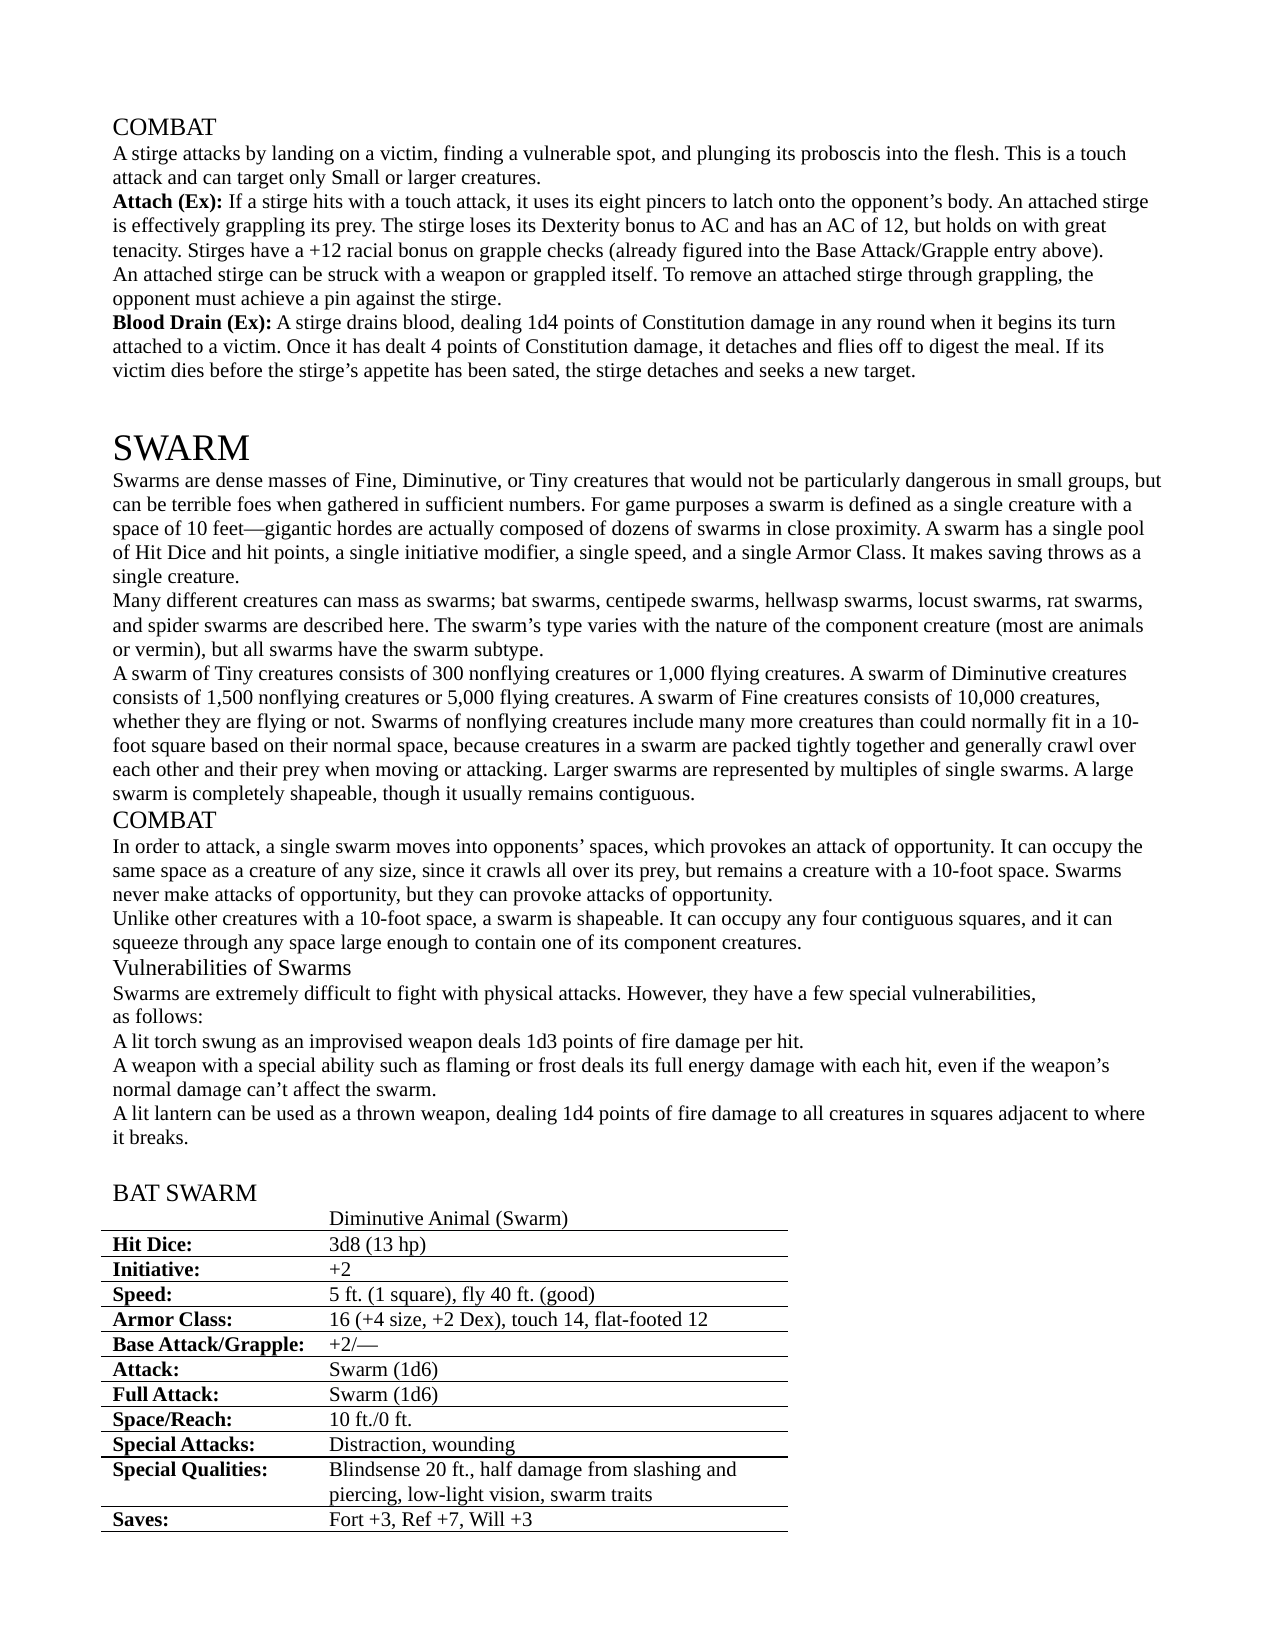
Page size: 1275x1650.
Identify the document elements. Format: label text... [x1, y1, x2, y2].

table_cell Full Attack: [101, 1382, 318, 1406]
text COMBAT [112, 112, 1162, 141]
text In order to attack, a single swarm moves into opponents’ spaces, which provokes an attack of opportunity. It can occupy the same space as a creature of any size, since it crawls all over its prey, but remains a creature with a 10-foot space. Swarms never make attacks of opportunity, but they can provoke attacks of opportunity. [112, 834, 1162, 906]
table_cell Attack: [101, 1357, 318, 1381]
text A lit torch swung as an improvised weapon deals 1d3 points of fire damage per hit. [112, 1028, 1162, 1053]
table_cell Special Attacks: [101, 1432, 318, 1456]
text Swarms are dense masses of Fine, Diminutive, or Tiny creatures that would not be particularly dangerous in small groups, but can be terrible foes when gathered in sufficient numbers. For game purposes a swarm is defined as a single creature with a space of 10 feet—gigantic hordes are actually composed of dozens of swarms in close proximity. A swarm has a single pool of Hit Dice and hit points, a single initiative modifier, a single speed, and a single Armor Class. It makes saving throws as a single creature. [112, 468, 1162, 588]
text A stirge attacks by landing on a victim, finding a vulnerable spot, and plunging its proboscis into the flesh. This is a touch attack and can target only Small or larger creatures. [112, 141, 1162, 189]
text A lit lantern can be used as a thrown weapon, dealing 1d4 points of fire damage to all creatures in squares adjacent to where it breaks. [112, 1101, 1162, 1149]
table_cell Saves: [101, 1507, 318, 1531]
table_cell Swarm (1d6) [318, 1357, 787, 1381]
table_cell Blindsense 20 ft., half damage from slashing and piercing, low-light vision, swarm traits [318, 1458, 787, 1506]
text Many different creatures can mass as swarms; bat swarms, centipede swarms, hellwasp swarms, locust swarms, rat swarms, and spider swarms are described here. The swarm’s type varies with the nature of the component creature (most are animals or vermin), but all swarms have the swarm subtype. [112, 588, 1162, 661]
text A weapon with a special ability such as flaming or frost deals its full energy damage with each hit, even if the weapon’s normal damage can’t affect the swarm. [112, 1053, 1162, 1101]
table_cell Base Attack/Grapple: [101, 1332, 318, 1356]
table_cell Initiative: [101, 1257, 318, 1281]
text Vulnerabilities of Swarms [112, 954, 1162, 980]
table_cell 10 ft./0 ft. [318, 1407, 787, 1431]
table_cell Distraction, wounding [318, 1432, 787, 1456]
table_header Diminutive Animal (Swarm) [318, 1206, 787, 1230]
text A swarm of Tiny creatures consists of 300 nonflying creatures or 1,000 flying creatures. A swarm of Diminutive creatures consists of 1,500 nonflying creatures or 5,000 flying creatures. A swarm of Fine creatures consists of 10,000 creatures, whether they are flying or not. Swarms of nonflying creatures include many more creatures than could normally fit in a 10-foot square based on their normal space, because creatures in a swarm are packed tightly together and generally crawl over each other and their prey when moving or attacking. Larger swarms are represented by multiples of single swarms. A large swarm is completely shapeable, though it usually remains contiguous. [112, 661, 1162, 805]
text BAT SWARM [112, 1178, 1162, 1206]
table_cell Armor Class: [101, 1307, 318, 1331]
text SWARM [112, 425, 1162, 468]
text Swarms are extremely difficult to fight with physical attacks. However, they have a few special vulnerabilities, [112, 980, 1162, 1004]
text Blood Drain (Ex): A stirge drains blood, dealing 1d4 points of Constitution damage in any round when it begins its turn attached to a victim. Once it has dealt 4 points of Constitution damage, it detaches and flies off to digest the meal. If its victim dies before the stirge’s appetite has been sated, the stirge detaches and seeks a new target. [112, 310, 1162, 382]
table_cell +2/— [318, 1332, 787, 1356]
table_cell 3d8 (13 hp) [318, 1231, 787, 1256]
table_cell Fort +3, Ref +7, Will +3 [318, 1507, 787, 1531]
text An attached stirge can be struck with a weapon or grappled itself. To remove an attached stirge through grappling, the opponent must achieve a pin against the stirge. [112, 262, 1162, 310]
table_cell Speed: [101, 1282, 318, 1306]
table_cell +2 [318, 1257, 787, 1281]
table_cell Hit Dice: [101, 1231, 318, 1256]
text as follows: [112, 1004, 1162, 1028]
text Attach (Ex): If a stirge hits with a touch attack, it uses its eight pincers to latch onto the opponent’s body. An attached stirge is effectively grappling its prey. The stirge loses its Dexterity bonus to AC and has an AC of 12, but holds on with great tenacity. Stirges have a +12 racial bonus on grapple checks (already figured into the Base Attack/Grapple entry above). [112, 189, 1162, 262]
table_cell 16 (+4 size, +2 Dex), touch 14, flat-footed 12 [318, 1307, 787, 1331]
table_cell 5 ft. (1 square), fly 40 ft. (good) [318, 1282, 787, 1306]
text Unlike other creatures with a 10-foot space, a swarm is shapeable. It can occupy any four contiguous squares, and it can squeeze through any space large enough to contain one of its component creatures. [112, 906, 1162, 954]
table_cell Special Qualities: [101, 1458, 318, 1506]
table_cell Space/Reach: [101, 1407, 318, 1431]
text COMBAT [112, 805, 1162, 834]
table_cell Swarm (1d6) [318, 1382, 787, 1406]
table_header [101, 1206, 318, 1230]
